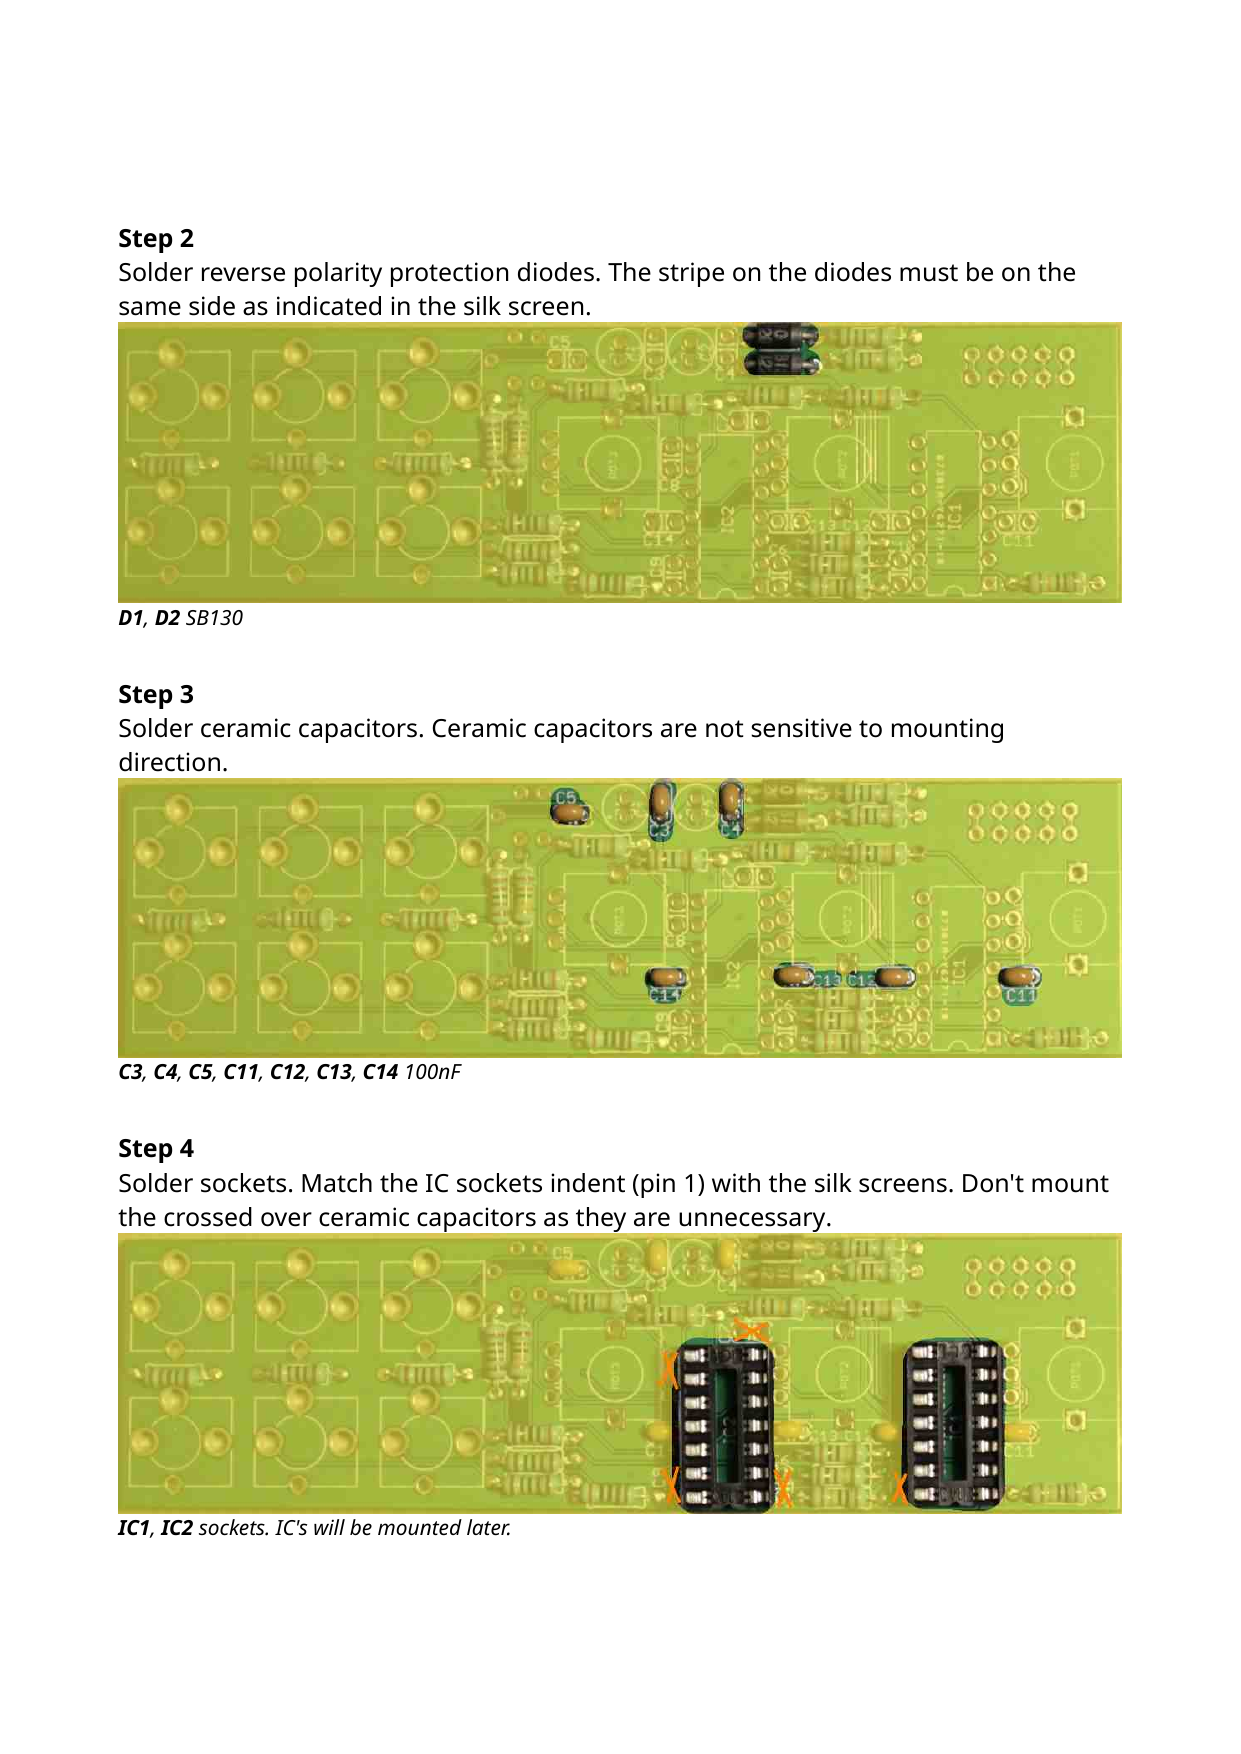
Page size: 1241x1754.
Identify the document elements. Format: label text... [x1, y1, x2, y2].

text Step 2 [118, 220, 1122, 254]
picture [118, 322, 1122, 603]
text IC1, IC2 sockets. IC's will be mounted later. [118, 1514, 1122, 1542]
picture [118, 778, 1122, 1058]
text Solder ceramic capacitors. Ceramic capacitors are not sensitive to mounting direction. [118, 711, 1122, 778]
text Solder sockets. Match the IC sockets indent (pin 1) with the silk screens. Don't mount the crossed over ceramic capacitors as they are unnecessary. [118, 1165, 1122, 1233]
text Step 4 [118, 1131, 1122, 1165]
text C3, C4, C5, C11, C12, C13, C14 100nF [118, 1058, 1122, 1086]
text Solder reverse polarity protection diodes. The stripe on the diodes must be on the same side as indicated in the silk screen. [118, 254, 1122, 322]
text Step 3 [118, 677, 1122, 711]
text D1, D2 SB130 [118, 603, 1122, 631]
picture [118, 1233, 1122, 1514]
